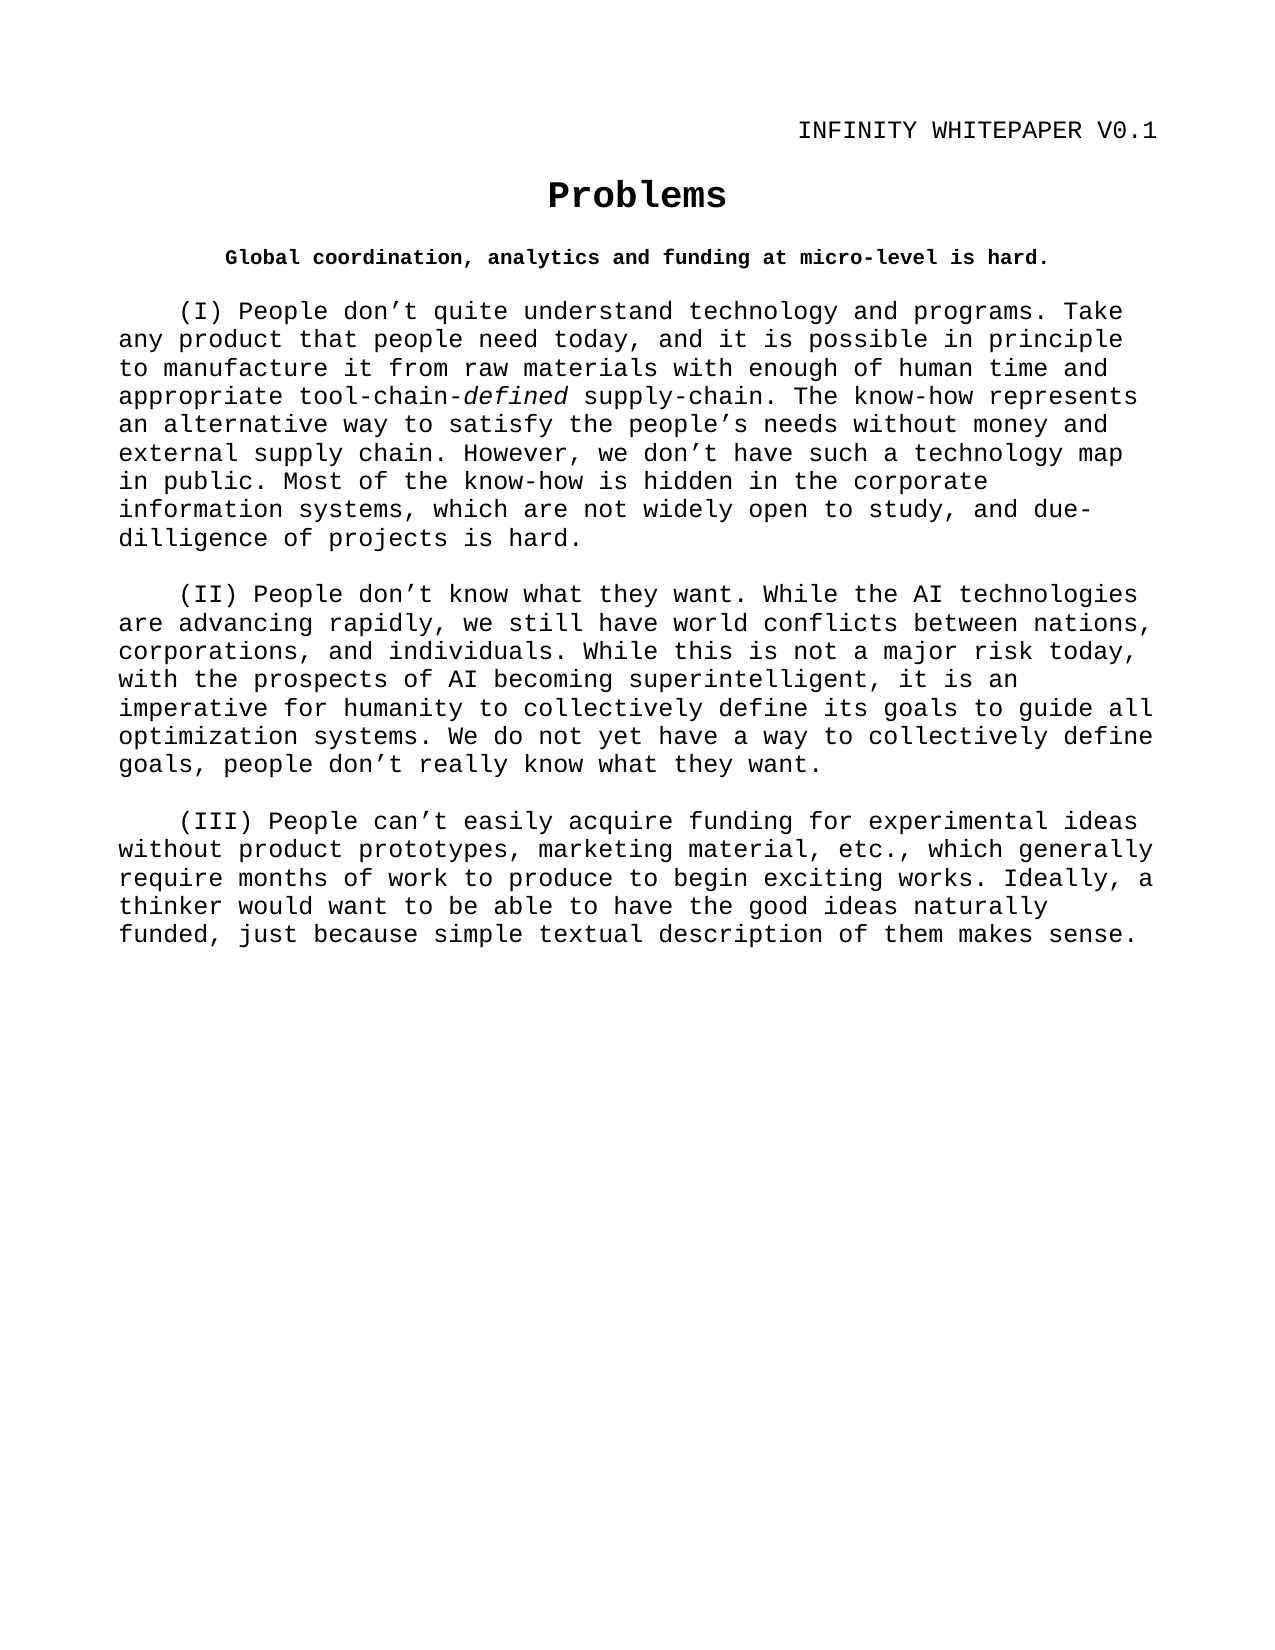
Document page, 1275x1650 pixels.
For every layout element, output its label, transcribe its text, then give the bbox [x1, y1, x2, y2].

text Global coordination, analytics and funding at micro-level is hard. [118, 247, 1157, 270]
text Problems [118, 176, 1157, 218]
text (III) People can’t easily acquire funding for experimental ideas without product prototypes, marketing material, etc., which generally require months of work to produce to begin exciting works. Ideally, a thinker would want to be able to have the good ideas naturally funded, just because simple textual description of them makes sense. [118, 809, 1157, 950]
text (II) People don’t know what they want. While the AI technologies are advancing rapidly, we still have world conflicts between nations, corporations, and individuals. While this is not a major risk today, with the prospects of AI becoming superintelligent, it is an imperative for humanity to collectively define its goals to guide all optimization systems. We do not yet have a way to collectively define goals, people don’t really know what they want. [118, 582, 1157, 780]
text (I) People don’t quite understand technology and programs. Take any product that people need today, and it is possible in principle to manufacture it from raw materials with enough of human time and appropriate tool-chain-defined supply-chain. The know-how represents an alternative way to satisfy the people’s needs without money and external supply chain. However, we don’t have such a technology map in public. Most of the know-how is hidden in the corporate information systems, which are not widely open to study, and due-dilligence of projects is hard. [118, 299, 1157, 554]
